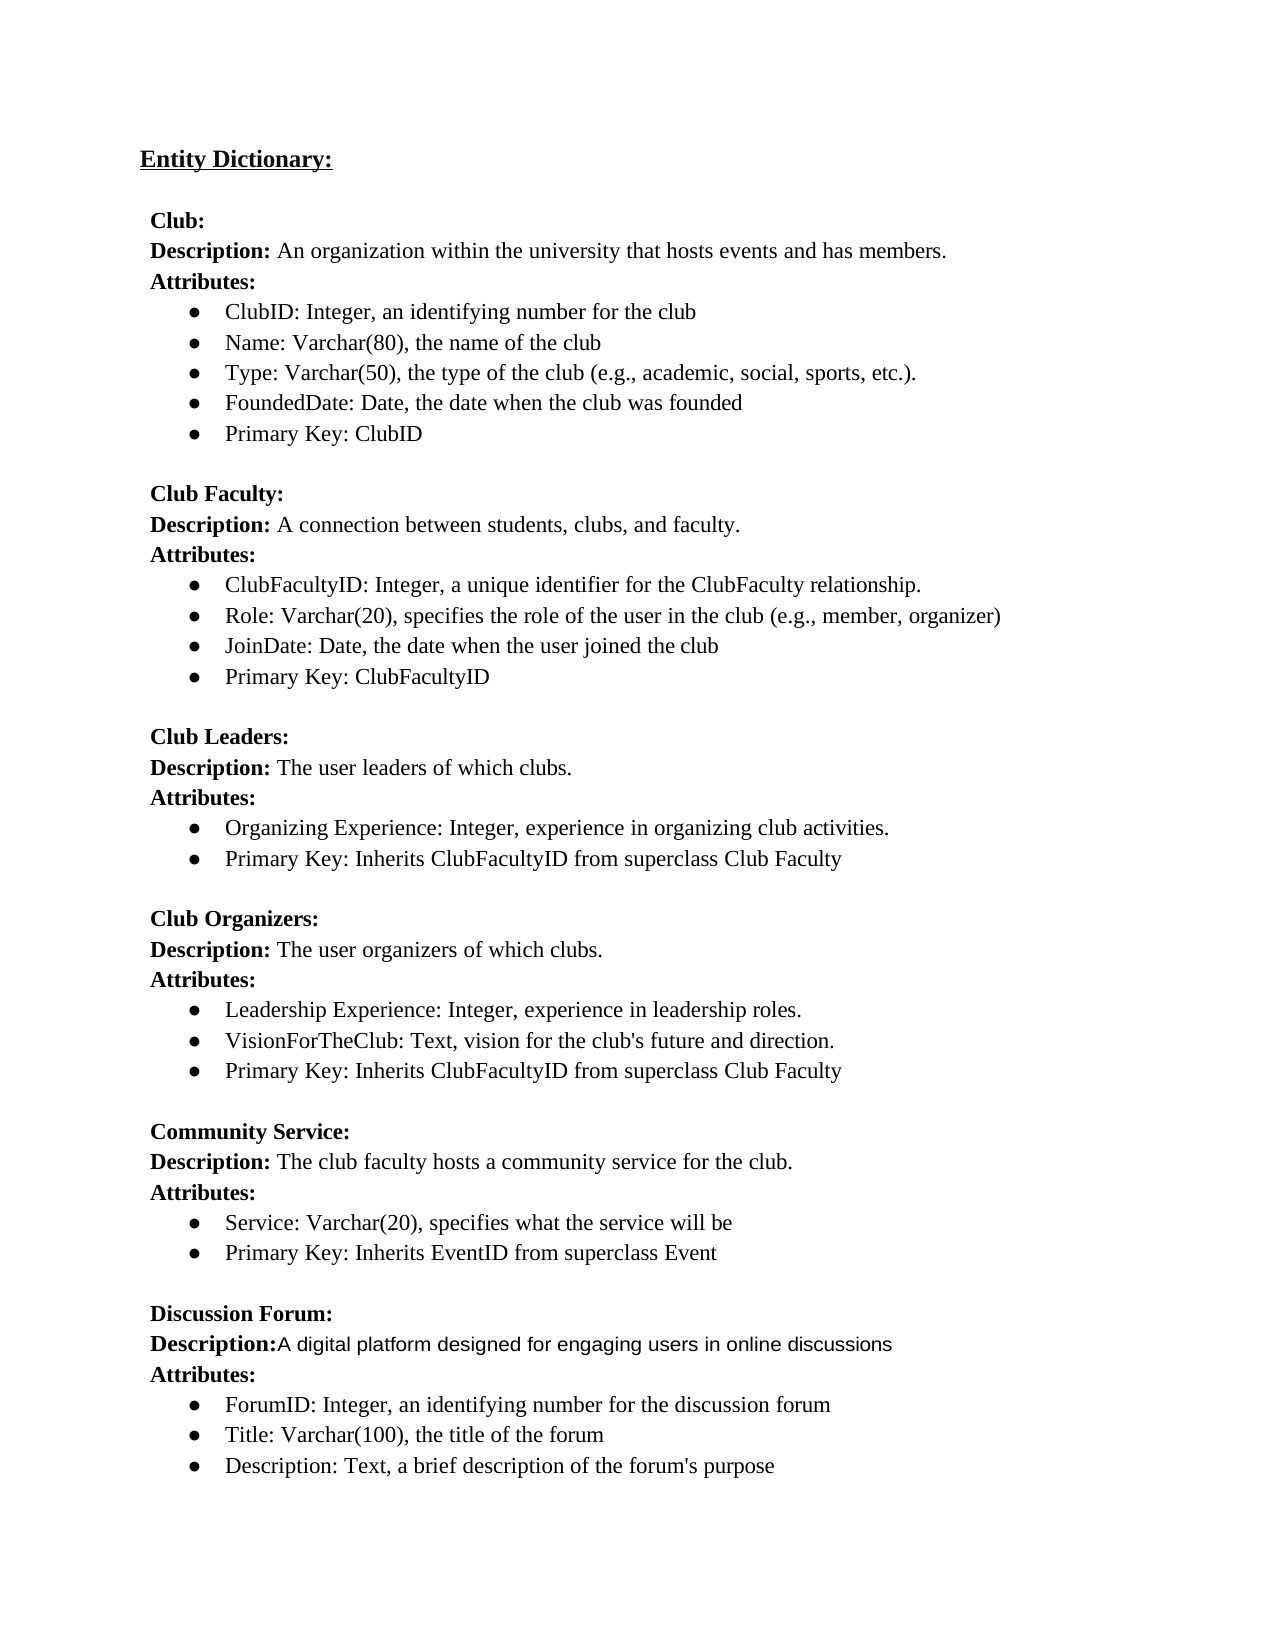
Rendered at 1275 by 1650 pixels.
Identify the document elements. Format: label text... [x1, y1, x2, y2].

list Title: Varchar(100), the title of the forum [187, 1421, 1096, 1448]
list VisionForTheClub: Text, vision for the club's future and direction. [187, 1027, 1096, 1053]
list Primary Key: Inherits EventID from superclass Event [187, 1239, 1096, 1266]
subtitle Club Organizers: [150, 905, 1096, 932]
list Service: Varchar(20), specifies what the service will be [187, 1209, 1096, 1235]
list ClubFacultyID: Integer, a unique identifier for the ClubFaculty relationship. [187, 571, 1096, 598]
subtitle Attributes: [150, 541, 1096, 567]
list Name: Varchar(80), the name of the club [187, 328, 1096, 355]
list Role: Varchar(20), specifies the role of the user in the club (e.g., member, organizer) [187, 602, 1096, 628]
list Type: Varchar(50), the type of the club (e.g., academic, social, sports, etc.). [187, 359, 1096, 385]
title Entity Dictionary: [139, 144, 1096, 172]
text Description: The club faculty hosts a community service for the club. [150, 1148, 1096, 1174]
text Description: A connection between students, clubs, and faculty. [150, 511, 1096, 537]
list Description: Text, a brief description of the forum's purpose [187, 1452, 1096, 1478]
subtitle Club Faculty: [150, 480, 1096, 507]
subtitle Discussion Forum: [150, 1300, 1096, 1326]
list FoundedDate: Date, the date when the club was founded [187, 389, 1096, 416]
subtitle Community Service: [150, 1118, 1096, 1144]
list Primary Key: ClubID [187, 420, 1096, 446]
text Description: An organization within the university that hosts events and has members. [150, 237, 1096, 264]
list JoinDate: Date, the date when the user joined the club [187, 632, 1096, 659]
subtitle Attributes: [150, 966, 1096, 992]
text Description: The user leaders of which clubs. [150, 754, 1096, 780]
subtitle Club: [150, 207, 1096, 233]
subtitle Attributes: [150, 268, 1096, 294]
list Primary Key: Inherits ClubFacultyID from superclass Club Faculty [187, 1057, 1096, 1084]
list ClubID: Integer, an identifying number for the club [187, 298, 1096, 324]
subtitle Attributes: [150, 784, 1096, 810]
subtitle Attributes: [150, 1361, 1096, 1387]
subtitle Club Leaders: [150, 723, 1096, 750]
text Description:A digital platform designed for engaging users in online discussions [150, 1330, 1096, 1357]
list Primary Key: ClubFacultyID [187, 663, 1096, 689]
list Organizing Experience: Integer, experience in organizing club activities. [187, 814, 1096, 841]
text Description: The user organizers of which clubs. [150, 936, 1096, 962]
list ForumID: Integer, an identifying number for the discussion forum [187, 1391, 1096, 1417]
list Primary Key: Inherits ClubFacultyID from superclass Club Faculty [187, 845, 1096, 871]
list Leadership Experience: Integer, experience in leadership roles. [187, 996, 1096, 1023]
subtitle Attributes: [150, 1178, 1096, 1205]
